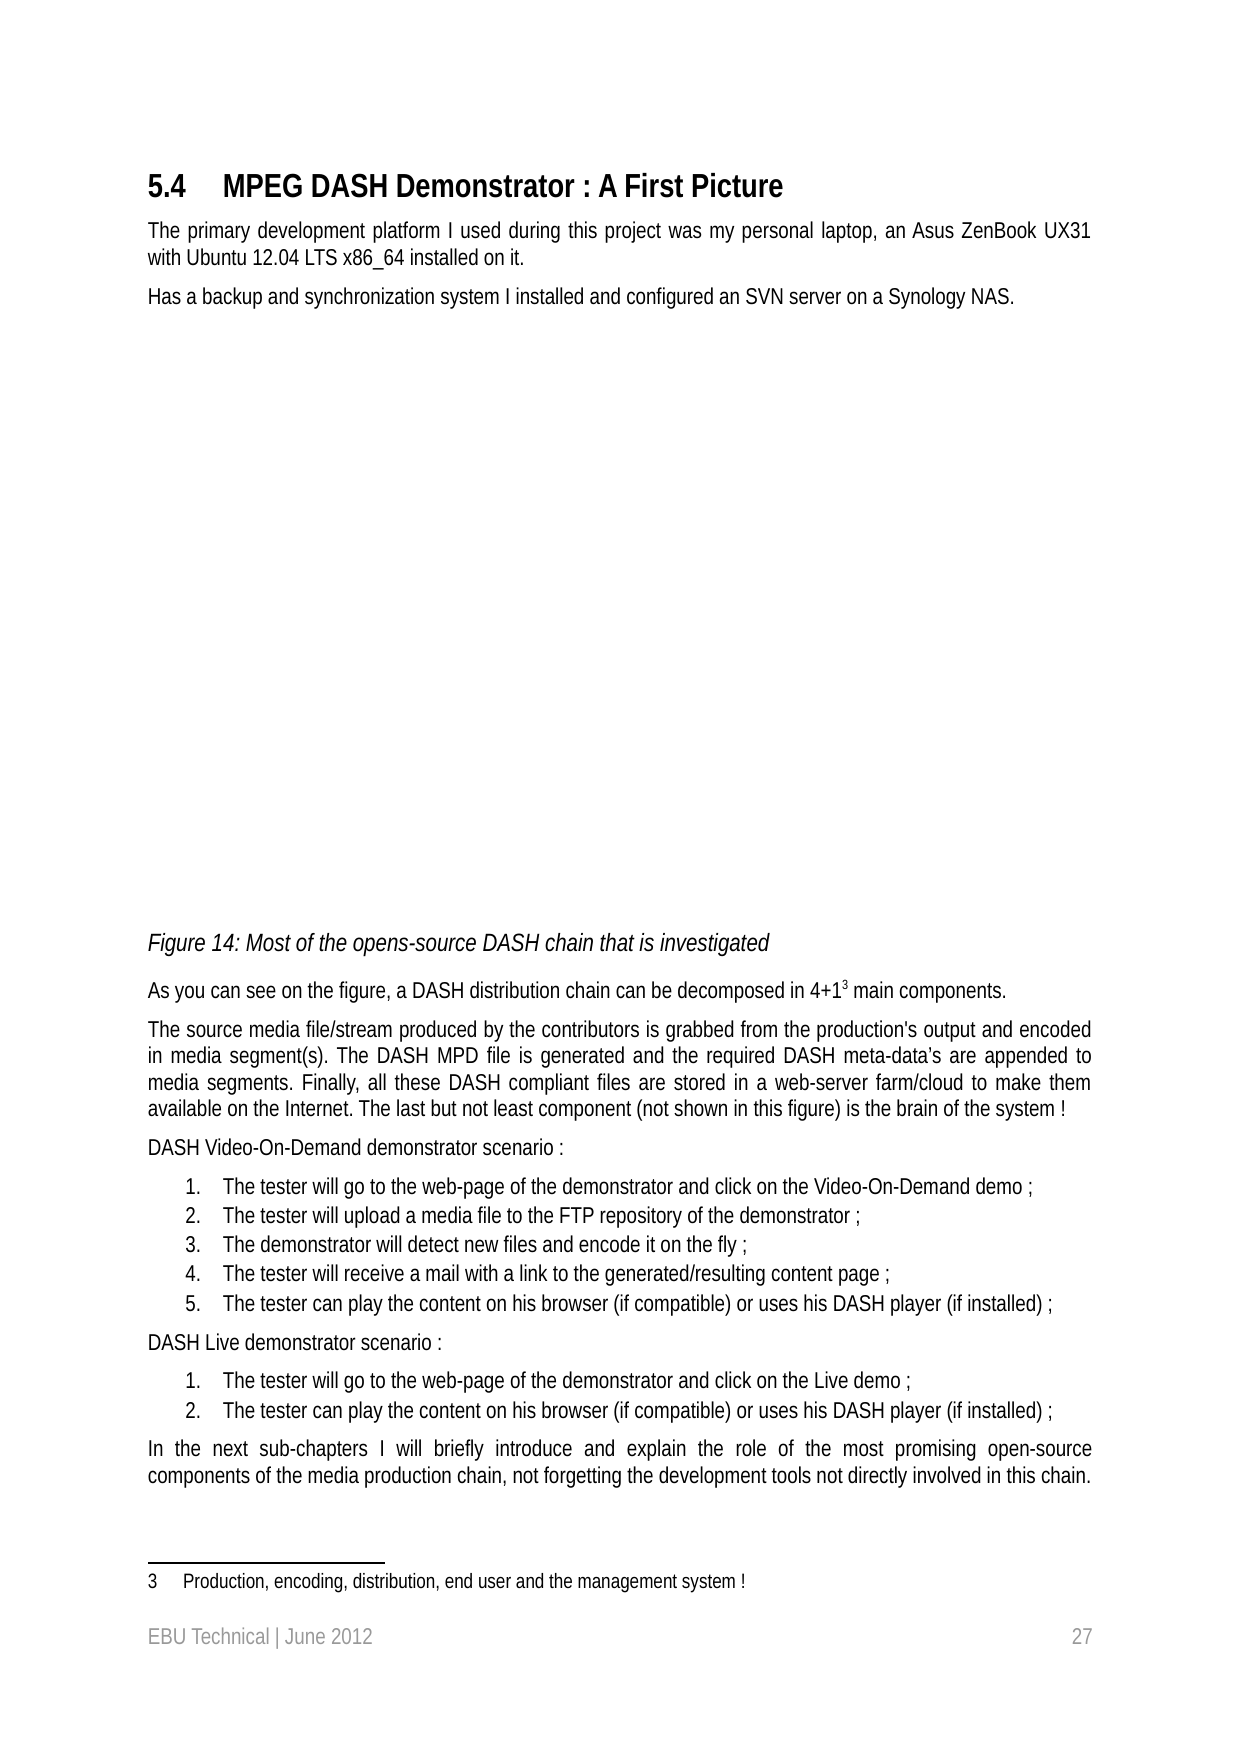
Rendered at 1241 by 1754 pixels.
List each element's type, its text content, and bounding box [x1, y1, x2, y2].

list The tester will receive a mail with a link to the generated/resulting content page ; [185, 1260, 1093, 1287]
text Production, encoding, distribution, end user and the management system ! [148, 1569, 1093, 1593]
text Figure 14: Most of the opens-source DASH chain that is investigated [148, 334, 1093, 956]
text As you can see on the figure, a DASH distribution chain can be decomposed in 4+1 main components. [148, 956, 1093, 1003]
text [148, 321, 1093, 334]
subtitle MPEG DASH Demonstrator : A First Picture [148, 167, 1093, 205]
text The primary development platform I used during this project was my personal laptop, an Asus ZenBook UX31 with Ubuntu 12.04 LTS x86_64 installed on it. [148, 217, 1093, 270]
text DASH Live demonstrator scenario : [148, 1328, 1093, 1355]
list The tester can play the content on his browser (if compatible) or uses his DASH player (if installed) ; [185, 1397, 1093, 1423]
list The tester will upload a media file to the FTP repository of the demonstrator ; [185, 1202, 1093, 1228]
text The source media file/stream produced by the contributors is grabbed from the production's output and encoded in media segment(s). The DASH MPD file is generated and the required DASH meta-data’s are appended to media segments. Finally, all these DASH compliant files are stored in a web-server farm/cloud to make them available on the Internet. The last but not least component (not shown in this figure) is the brain of the system ! [148, 1016, 1093, 1121]
list The tester will go to the web-page of the demonstrator and click on the Video-On-Demand demo ; [185, 1173, 1093, 1199]
list The demonstrator will detect new files and encode it on the fly ; [185, 1231, 1093, 1257]
text In the next sub-chapters I will briefly introduce and explain the role of the most promising open-source components of the media production chain, not forgetting the development tools not directly involved in this chain. [148, 1435, 1093, 1488]
text DASH Video-On-Demand demonstrator scenario : [148, 1134, 1093, 1160]
list The tester will go to the web-page of the demonstrator and click on the Live demo ; [185, 1367, 1093, 1394]
text Has a backup and synchronization system I installed and configured an SVN server on a Synology NAS. [148, 283, 1093, 309]
list The tester can play the content on his browser (if compatible) or uses his DASH player (if installed) ; [185, 1290, 1093, 1316]
